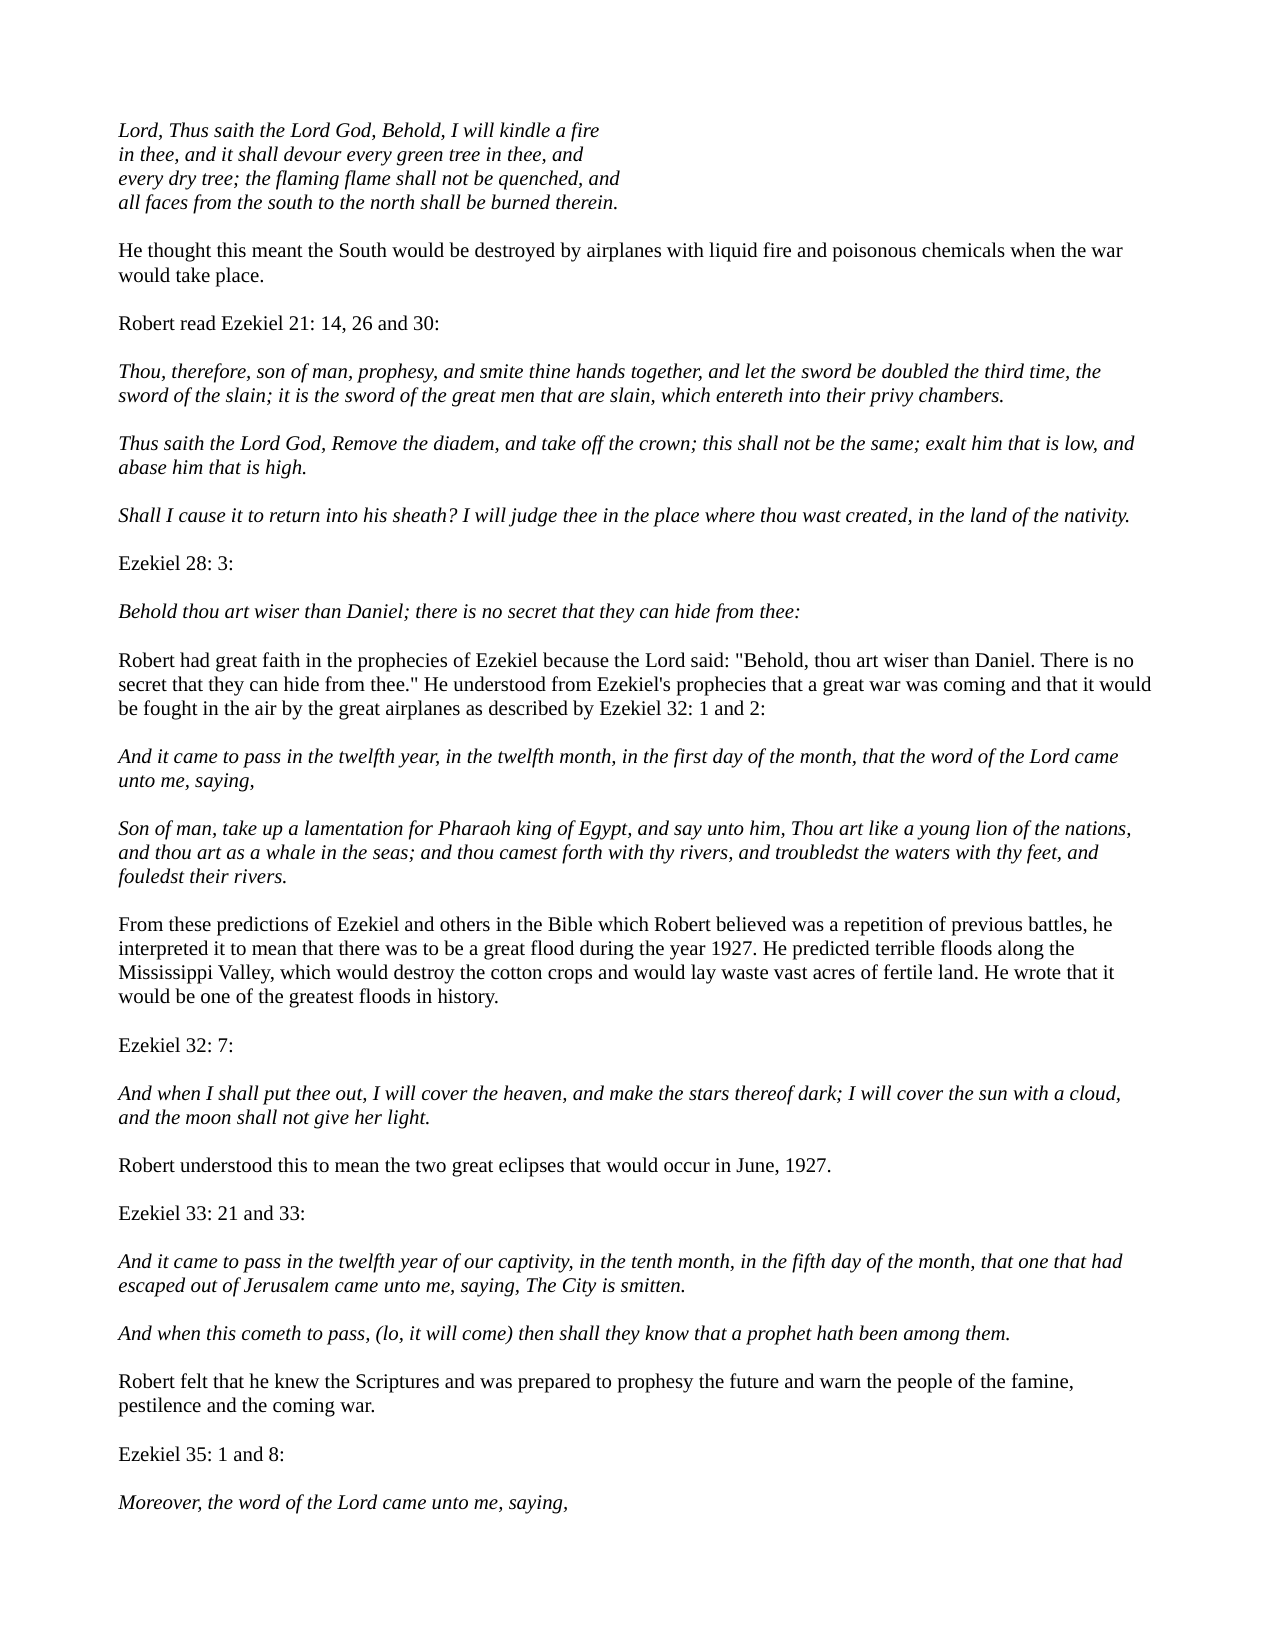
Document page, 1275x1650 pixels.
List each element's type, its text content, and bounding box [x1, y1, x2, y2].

text all faces from the south to the north shall be burned therein. [118, 190, 1157, 214]
text And it came to pass in the twelfth year, in the twelfth month, in the first day of the month, that the word of the Lord came unto me, saying, [118, 744, 1157, 792]
text Ezekiel 35: 1 and 8: [118, 1442, 1157, 1466]
text And when I shall put thee out, I will cover the heaven, and make the stars thereof dark; I will cover the sun with a cloud, and the moon shall not give her light. [118, 1081, 1157, 1129]
text Ezekiel 32: 7: [118, 1032, 1157, 1057]
text Robert felt that he knew the Scriptures and was prepared to prophesy the future and warn the people of the famine, pestilence and the coming war. [118, 1369, 1157, 1417]
text Moreover, the word of the Lord came unto me, saying, [118, 1490, 1157, 1514]
text in thee, and it shall devour every green tree in thee, and [118, 142, 1157, 166]
text Ezekiel 28: 3: [118, 551, 1157, 575]
text Robert had great faith in the prophecies of Ezekiel because the Lord said: "Behold, thou art wiser than Daniel. There is no secret that they can hide from thee." He understood from Ezekiel's prophecies that a great war was coming and that it would be fought in the air by the great airplanes as described by Ezekiel 32: 1 and 2: [118, 647, 1157, 720]
text Ezekiel 33: 21 and 33: [118, 1201, 1157, 1225]
text Behold thou art wiser than Daniel; there is no secret that they can hide from thee: [118, 599, 1157, 623]
text Thou, therefore, son of man, prophesy, and smite thine hands together, and let the sword be doubled the third time, the sword of the slain; it is the sword of the great men that are slain, which entereth into their privy chambers. [118, 359, 1157, 407]
text From these predictions of Ezekiel and others in the Bible which Robert believed was a repetition of previous battles, he interpreted it to mean that there was to be a great flood during the year 1927. He predicted terrible floods along the Mississippi Valley, which would destroy the cotton crops and would lay waste vast acres of fertile land. He wrote that it would be one of the greatest floods in history. [118, 912, 1157, 1008]
text And it came to pass in the twelfth year of our captivity, in the tenth month, in the fifth day of the month, that one that had escaped out of Jerusalem came unto me, saying, The City is smitten. [118, 1249, 1157, 1297]
text Son of man, take up a lamentation for Pharaoh king of Egypt, and say unto him, Thou art like a young lion of the nations, and thou art as a whale in the seas; and thou camest forth with thy rivers, and troubledst the waters with thy feet, and fouledst their rivers. [118, 816, 1157, 888]
text every dry tree; the flaming flame shall not be quenched, and [118, 166, 1157, 190]
text Shall I cause it to return into his sheath? I will judge thee in the place where thou wast created, in the land of the nativity. [118, 503, 1157, 527]
text And when this cometh to pass, (lo, it will come) then shall they know that a prophet hath been among them. [118, 1321, 1157, 1345]
text He thought this meant the South would be destroyed by airplanes with liquid fire and poisonous chemicals when the war would take place. [118, 238, 1157, 287]
text Thus saith the Lord God, Remove the diadem, and take off the crown; this shall not be the same; exalt him that is low, and abase him that is high. [118, 431, 1157, 479]
text Robert understood this to mean the two great eclipses that would occur in June, 1927. [118, 1153, 1157, 1177]
text Robert read Ezekiel 21: 14, 26 and 30: [118, 311, 1157, 335]
text Lord, Thus saith the Lord God, Behold, I will kindle a fire [118, 118, 1157, 142]
